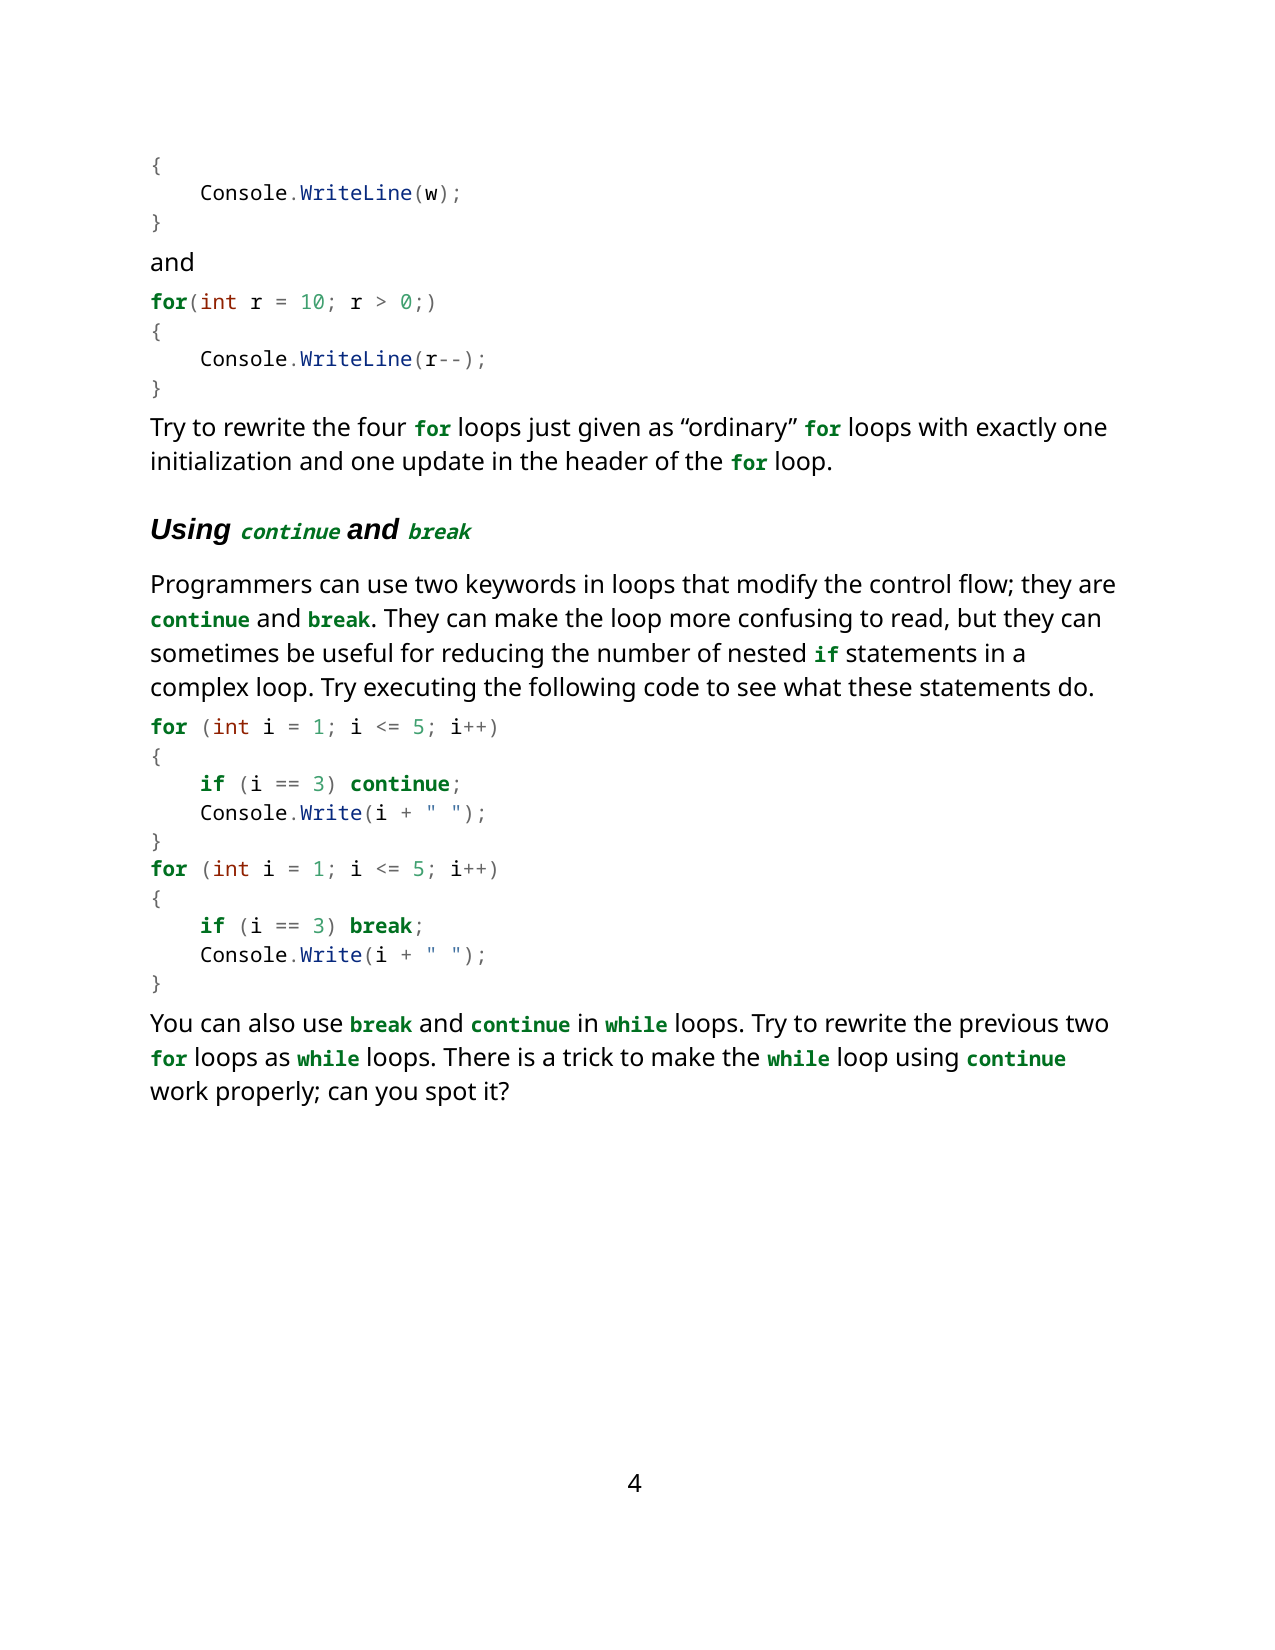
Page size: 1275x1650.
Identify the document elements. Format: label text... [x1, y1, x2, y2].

text } [150, 968, 1125, 997]
text Console.WriteLine(r--); [150, 344, 1125, 373]
text } [150, 207, 1125, 235]
text { [150, 741, 1125, 769]
text Console.WriteLine(w); [150, 178, 1125, 207]
text Try to rewrite the four for loops just given as “ordinary” for loops with exactly one initialization and one update in the header of the for loop. [150, 410, 1125, 478]
subtitle Using continue and break [150, 512, 1125, 546]
text Console.Write(i + " "); [150, 940, 1125, 968]
text { [150, 316, 1125, 344]
text You can also use break and continue in while loops. Try to rewrite the previous two for loops as while loops. There is a trick to make the while loop using continue work properly; can you spot it? [150, 1006, 1125, 1108]
text } [150, 826, 1125, 854]
text } [150, 373, 1125, 401]
text { [150, 883, 1125, 911]
text if (i == 3) continue; [150, 769, 1125, 798]
text if (i == 3) break; [150, 911, 1125, 940]
text for(int r = 10; r > 0;) [150, 287, 1125, 316]
text Console.Write(i + " "); [150, 798, 1125, 826]
text for (int i = 1; i <= 5; i++) [150, 712, 1125, 741]
text for (int i = 1; i <= 5; i++) [150, 854, 1125, 883]
text and [150, 244, 1125, 278]
text Programmers can use two keywords in loops that modify the control flow; they are continue and break. They can make the loop more confusing to read, but they can sometimes be useful for reducing the number of nested if statements in a complex loop. Try executing the following code to see what these statements do. [150, 567, 1125, 703]
text { [150, 150, 1125, 178]
